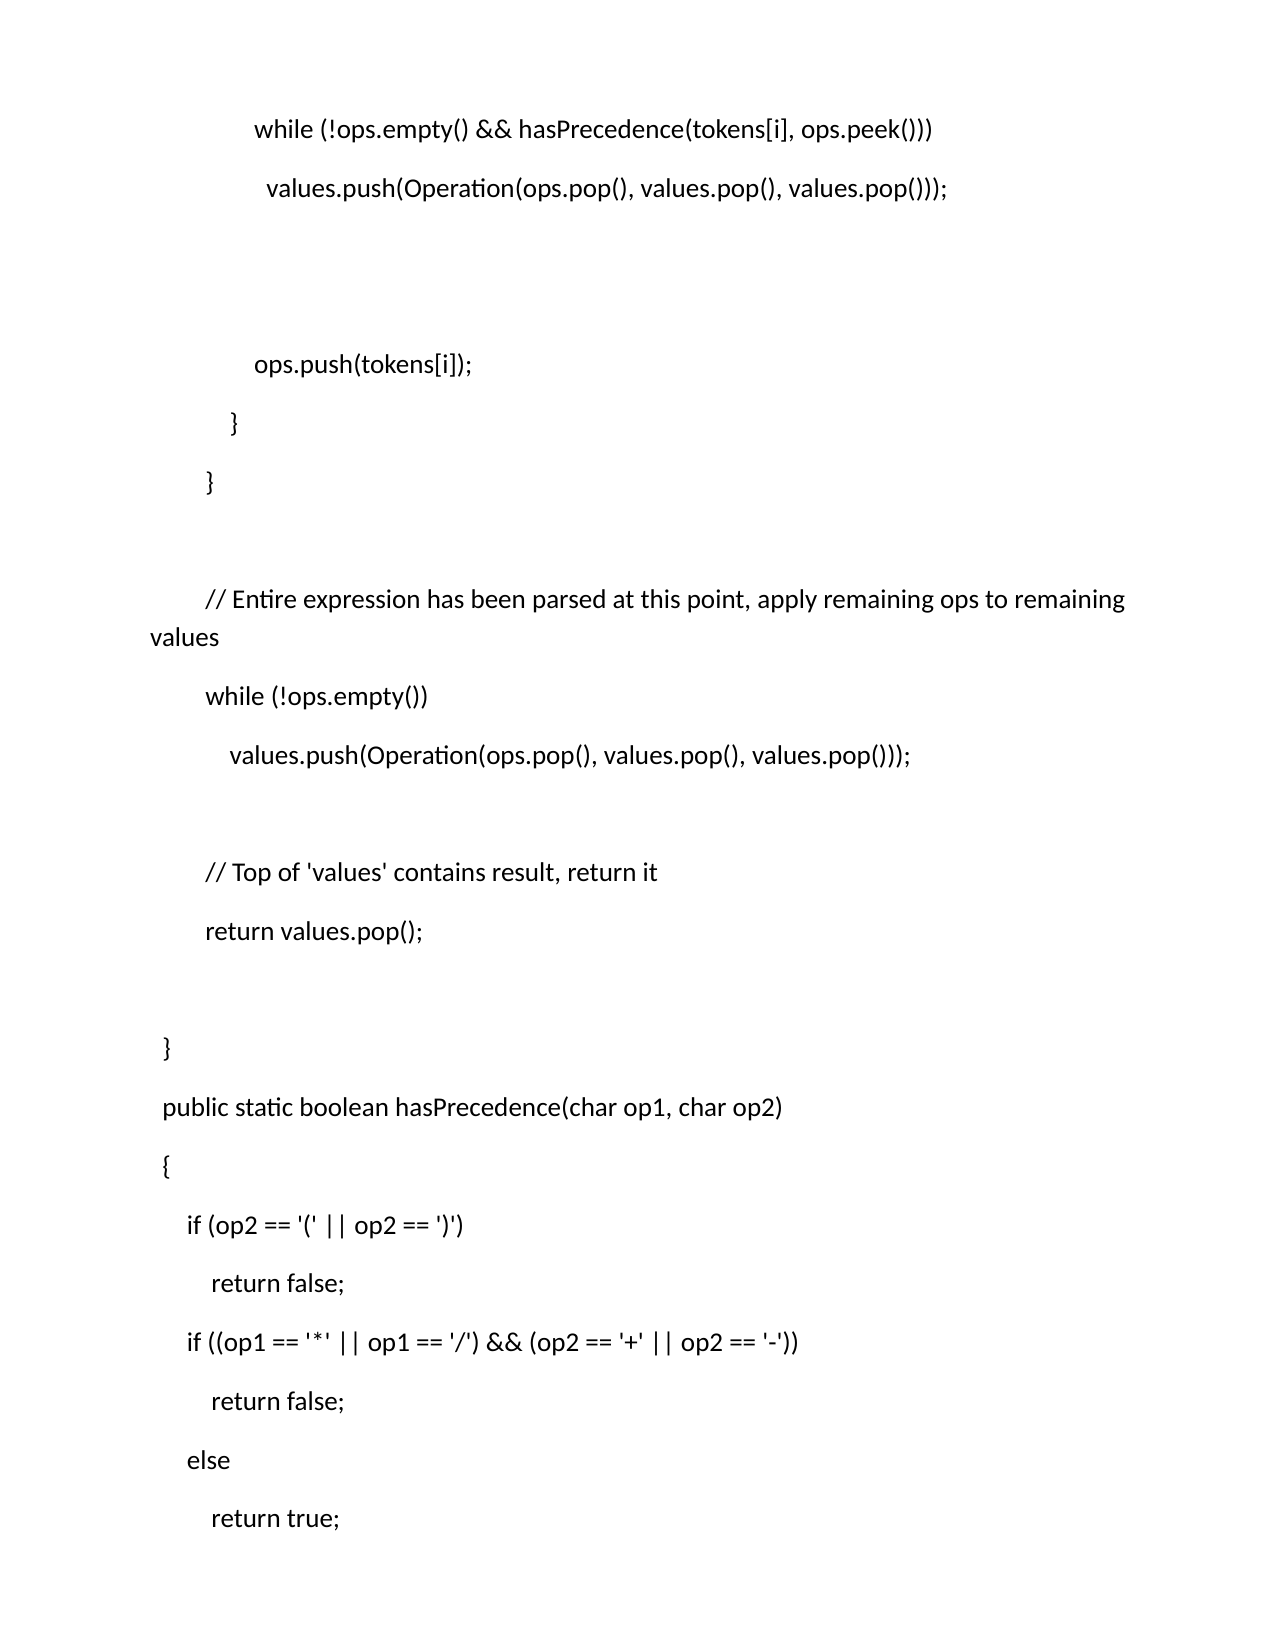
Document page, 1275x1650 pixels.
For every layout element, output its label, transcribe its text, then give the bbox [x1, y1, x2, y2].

text if ((op1 == '*' || op1 == '/') && (op2 == '+' || op2 == '-')) [150, 1325, 1162, 1358]
text public static boolean hasPrecedence(char op1, char op2) [150, 1090, 1162, 1123]
text // Top of 'values' contains result, return it [150, 855, 1162, 888]
text if (op2 == '(' || op2 == ')') [150, 1208, 1162, 1241]
text } [150, 406, 1162, 439]
text values.push(Operation(ops.pop(), values.pop(), values.pop())); [150, 738, 1162, 771]
text { [150, 1149, 1162, 1182]
text return true; [150, 1502, 1162, 1535]
text values.push(Operation(ops.pop(), values.pop(), values.pop())); [150, 171, 1162, 204]
text return false; [150, 1384, 1162, 1417]
text // Entire expression has been parsed at this point, apply remaining ops to remaining values [150, 582, 1162, 653]
text return false; [150, 1267, 1162, 1300]
text ops.push(tokens[i]); [150, 347, 1162, 381]
text while (!ops.empty() && hasPrecedence(tokens[i], ops.peek())) [150, 112, 1162, 146]
text } [150, 1032, 1162, 1065]
text else [150, 1443, 1162, 1476]
text } [150, 465, 1162, 498]
text while (!ops.empty()) [150, 679, 1162, 712]
text return values.pop(); [150, 914, 1162, 947]
